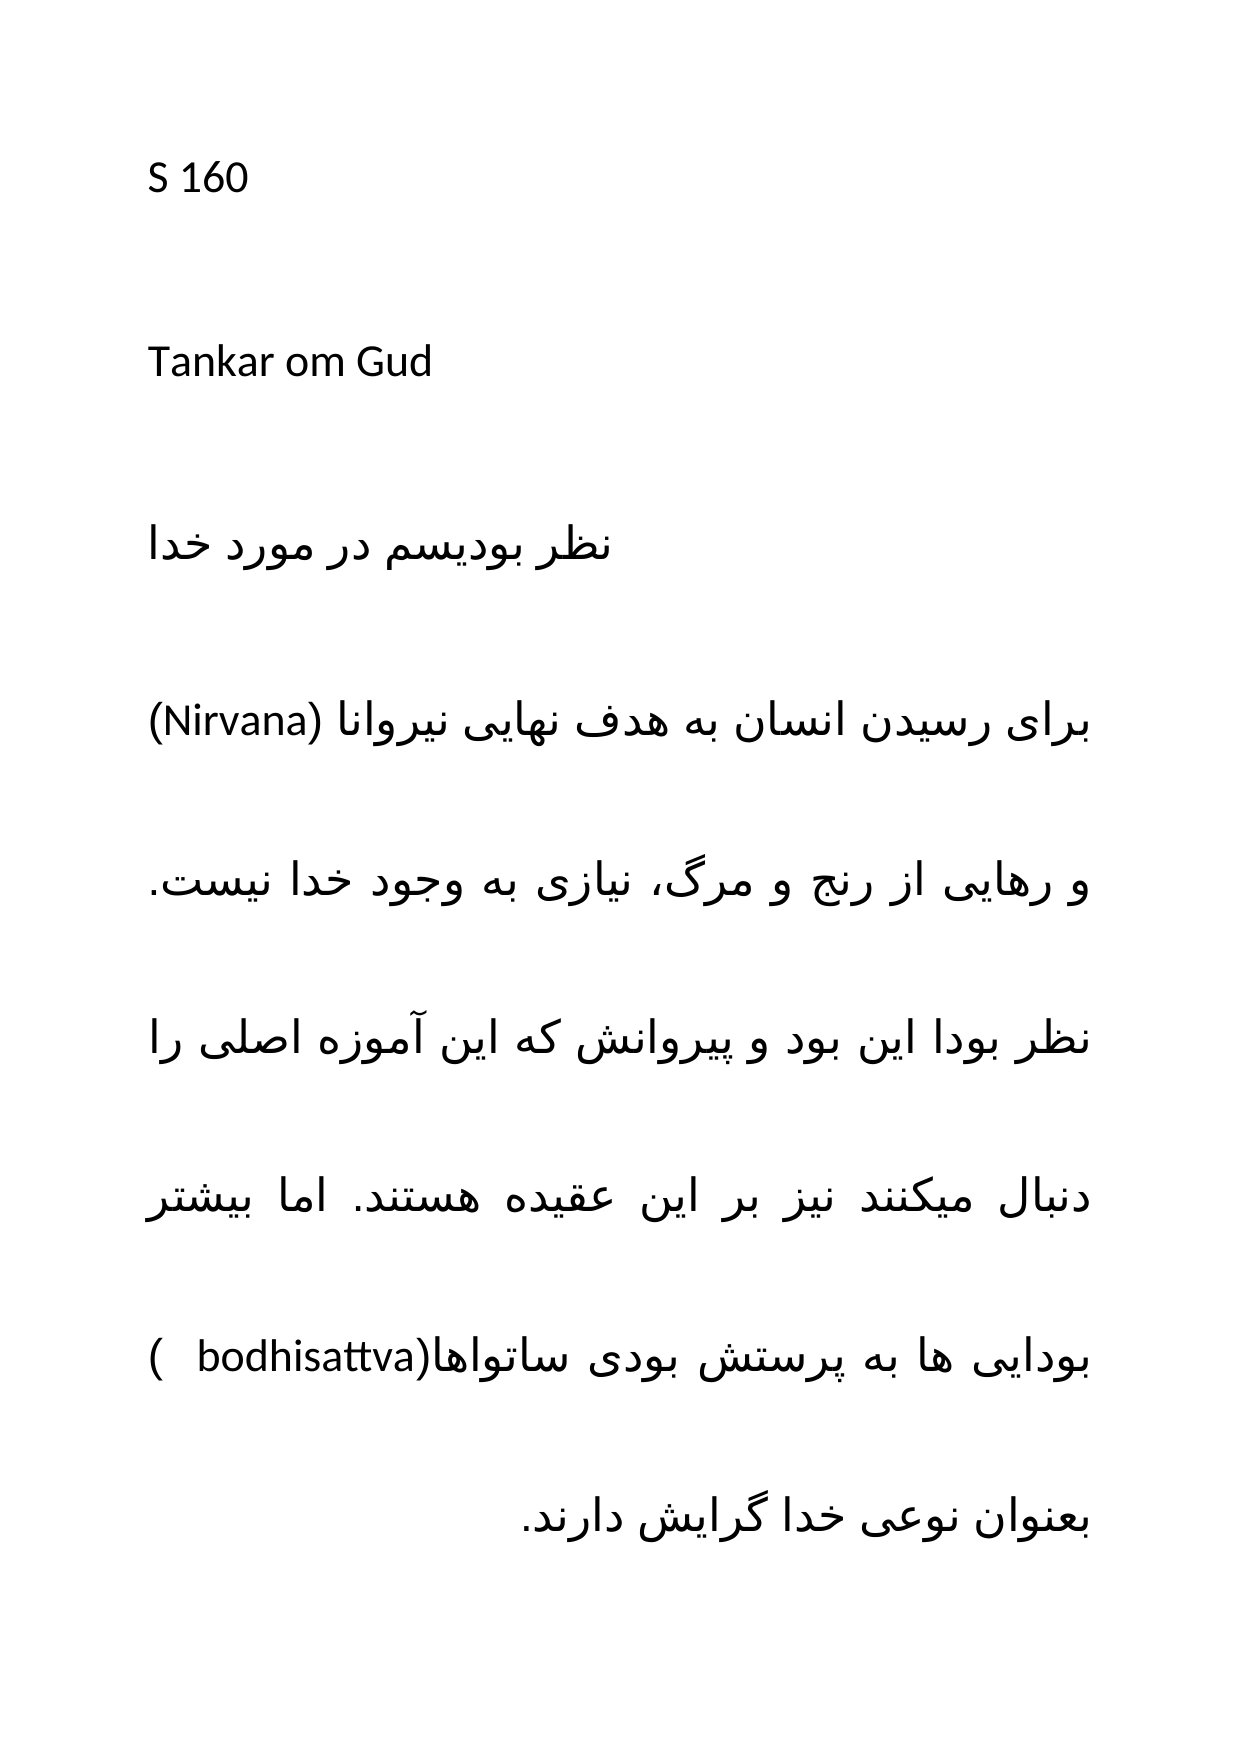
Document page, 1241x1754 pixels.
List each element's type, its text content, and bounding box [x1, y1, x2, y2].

text S 160 [148, 148, 1093, 203]
text برای رسیدن انسان به هدف نهایی نیروانا (Nirvana) و رهایی از رنج و مرگ، نیازی به وجود خدا نیست. نظر بودا این بود و پیروانش که این آموزه اصلی را دنبال میکنند نیز بر این عقیده هستند. اما بیشتر بودایی ها به پرستش بودی ساتواها(bodhisattva ) بعنوان نوعی خدا گرایش دارند. [148, 691, 1093, 1541]
text Tankar om Gud [148, 332, 1093, 388]
text نظر بودیسم در مورد خدا [148, 517, 1093, 569]
